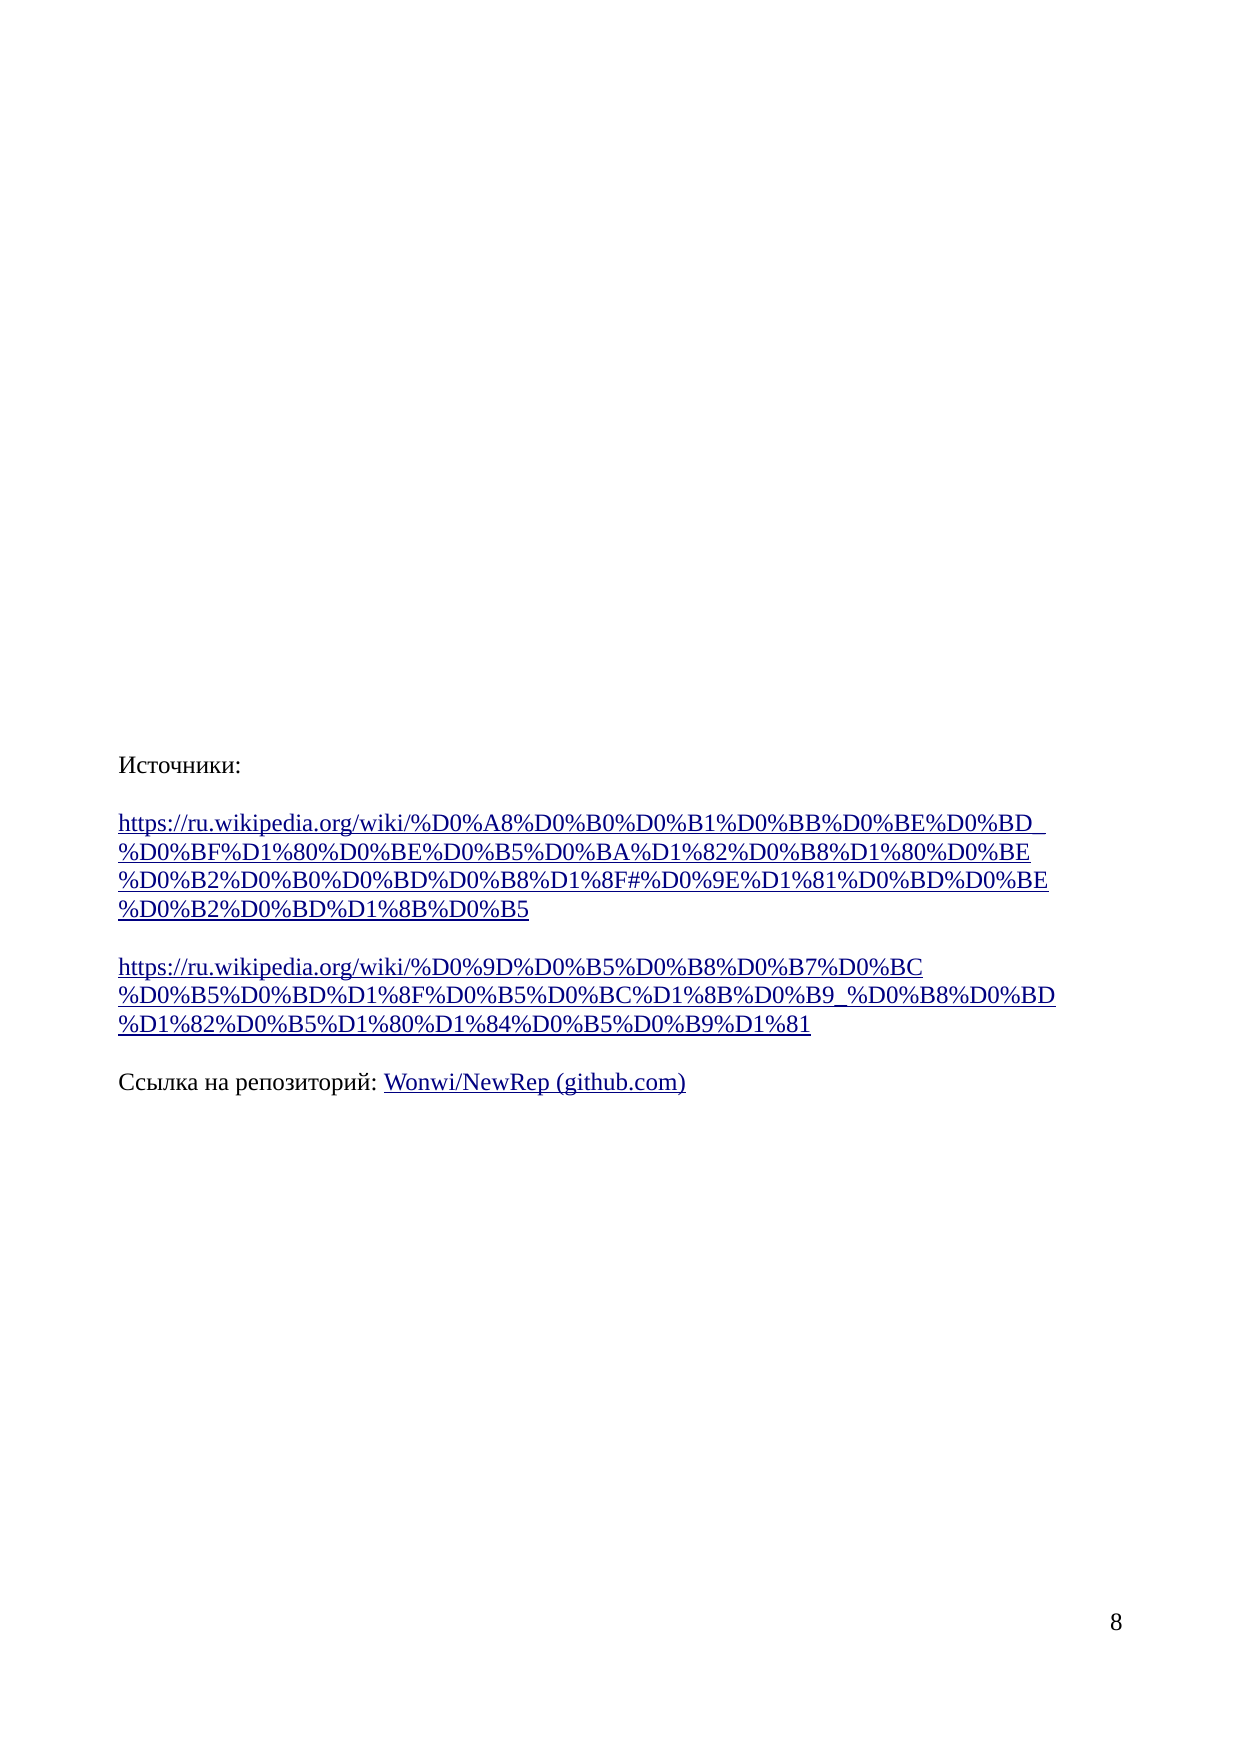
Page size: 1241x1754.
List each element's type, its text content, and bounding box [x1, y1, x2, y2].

text Ссылка на репозиторий: Wonwi/NewRep (github.com) [118, 1067, 1122, 1096]
text Источники: [118, 751, 1122, 779]
text https://ru.wikipedia.org/wiki/%D0%A8%D0%B0%D0%B1%D0%BB%D0%BE%D0%BD_%D0%BF%D1%80%D0%BE%D0%B5%D0%BA%D1%82%D0%B8%D1%80%D0%BE%D0%B2%D0%B0%D0%BD%D0%B8%D1%8F#%D0%9E%D1%81%D0%BD%D0%BE%D0%B2%D0%BD%D1%8B%D0%B5 [118, 808, 1122, 923]
text https://ru.wikipedia.org/wiki/%D0%9D%D0%B5%D0%B8%D0%B7%D0%BC%D0%B5%D0%BD%D1%8F%D0%B5%D0%BC%D1%8B%D0%B9_%D0%B8%D0%BD%D1%82%D0%B5%D1%80%D1%84%D0%B5%D0%B9%D1%81 [118, 952, 1122, 1038]
